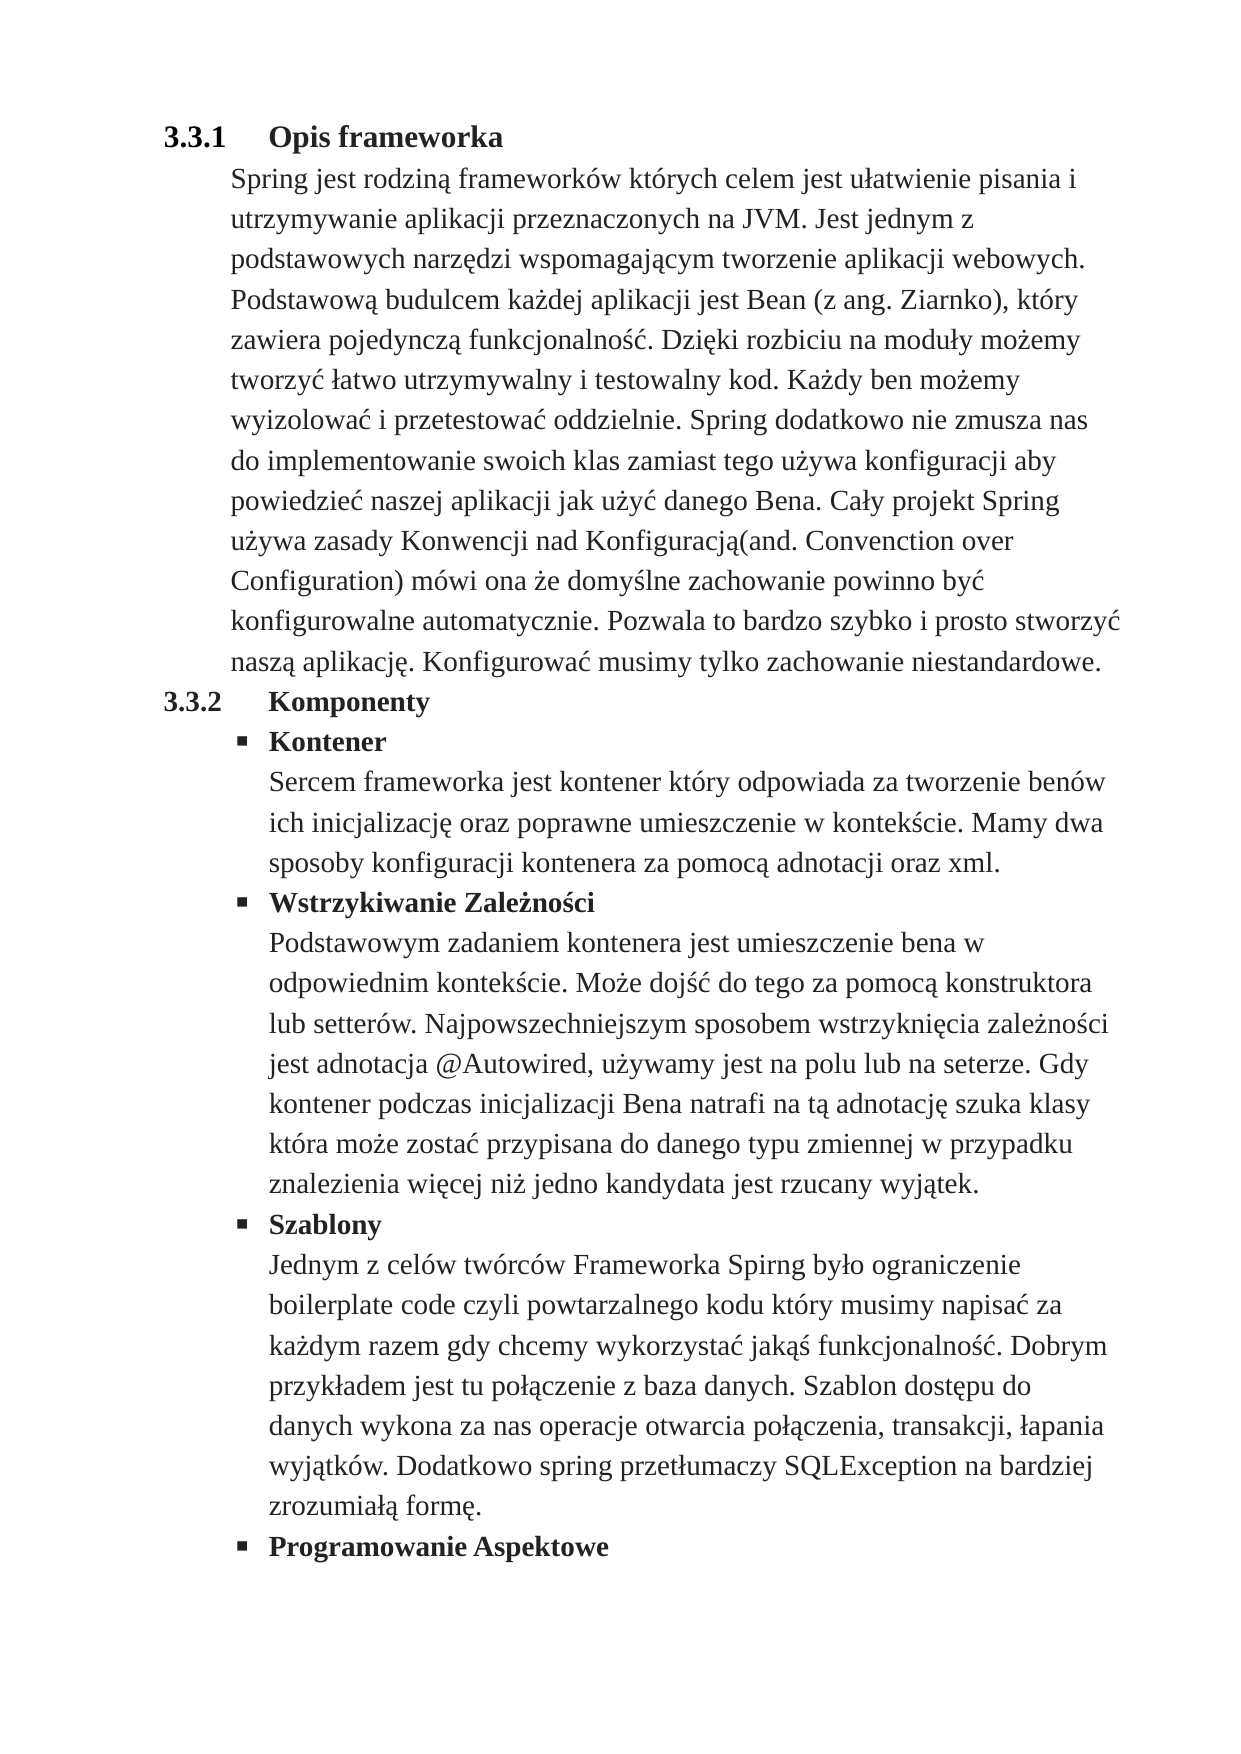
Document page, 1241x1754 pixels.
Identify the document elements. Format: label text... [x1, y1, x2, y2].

list Kontener [231, 724, 1122, 758]
list Podstawowym zadaniem kontenera jest umieszczenie bena w odpowiednim kontekście. Może dojść do tego za pomocą konstruktora lub setterów. Najpowszechniejszym sposobem wstrzyknięcia zależności jest adnotacja @Autowired, używamy jest na polu lub na seterze. Gdy kontener podczas inicjalizacji Bena natrafi na tą adnotację szuka klasy która może zostać przypisana do danego typu zmiennej w przypadku znalezienia więcej niż jedno kandydata jest rzucany wyjątek. [231, 925, 1122, 1200]
list Szablony [231, 1207, 1122, 1241]
list Opis frameworka [156, 118, 1122, 154]
list Programowanie Aspektowe [231, 1529, 1122, 1562]
list Spring jest rodziną frameworków których celem jest ułatwienie pisania i utrzymywanie aplikacji przeznaczonych na JVM. Jest jednym z podstawowych narzędzi wspomagającym tworzenie aplikacji webowych. Podstawową budulcem każdej aplikacji jest Bean (z ang. Ziarnko), który zawiera pojedynczą funkcjonalność. Dzięki rozbiciu na moduły możemy tworzyć łatwo utrzymywalny i testowalny kod. Każdy ben możemy wyizolować i przetestować oddzielnie. Spring dodatkowo nie zmusza nas do implementowanie swoich klas zamiast tego używa konfiguracji aby powiedzieć naszej aplikacji jak użyć danego Bena. Cały projekt Spring używa zasady Konwencji nad Konfiguracją(and. Convenction over Configuration) mówi ona że domyślne zachowanie powinno być konfigurowalne automatycznie. Pozwala to bardzo szybko i prosto stworzyć naszą aplikację. Konfigurować musimy tylko zachowanie niestandardowe. [195, 161, 1122, 677]
list Wstrzykiwanie Zależności [231, 885, 1122, 919]
list Sercem frameworka jest kontener który odpowiada za tworzenie benów ich inicjalizację oraz poprawne umieszczenie w kontekście. Mamy dwa sposoby konfiguracji kontenera za pomocą adnotacji oraz xml. [231, 764, 1122, 878]
list Jednym z celów twórców Frameworka Spirng było ograniczenie boilerplate code czyli powtarzalnego kodu który musimy napisać za każdym razem gdy chcemy wykorzystać jakąś funkcjonalność. Dobrym przykładem jest tu połączenie z baza danych. Szablon dostępu do danych wykona za nas operacje otwarcia połączenia, transakcji, łapania wyjątków. Dodatkowo spring przetłumaczy SQLException na bardziej zrozumiałą formę. [231, 1247, 1122, 1522]
list Komponenty [156, 684, 1122, 717]
